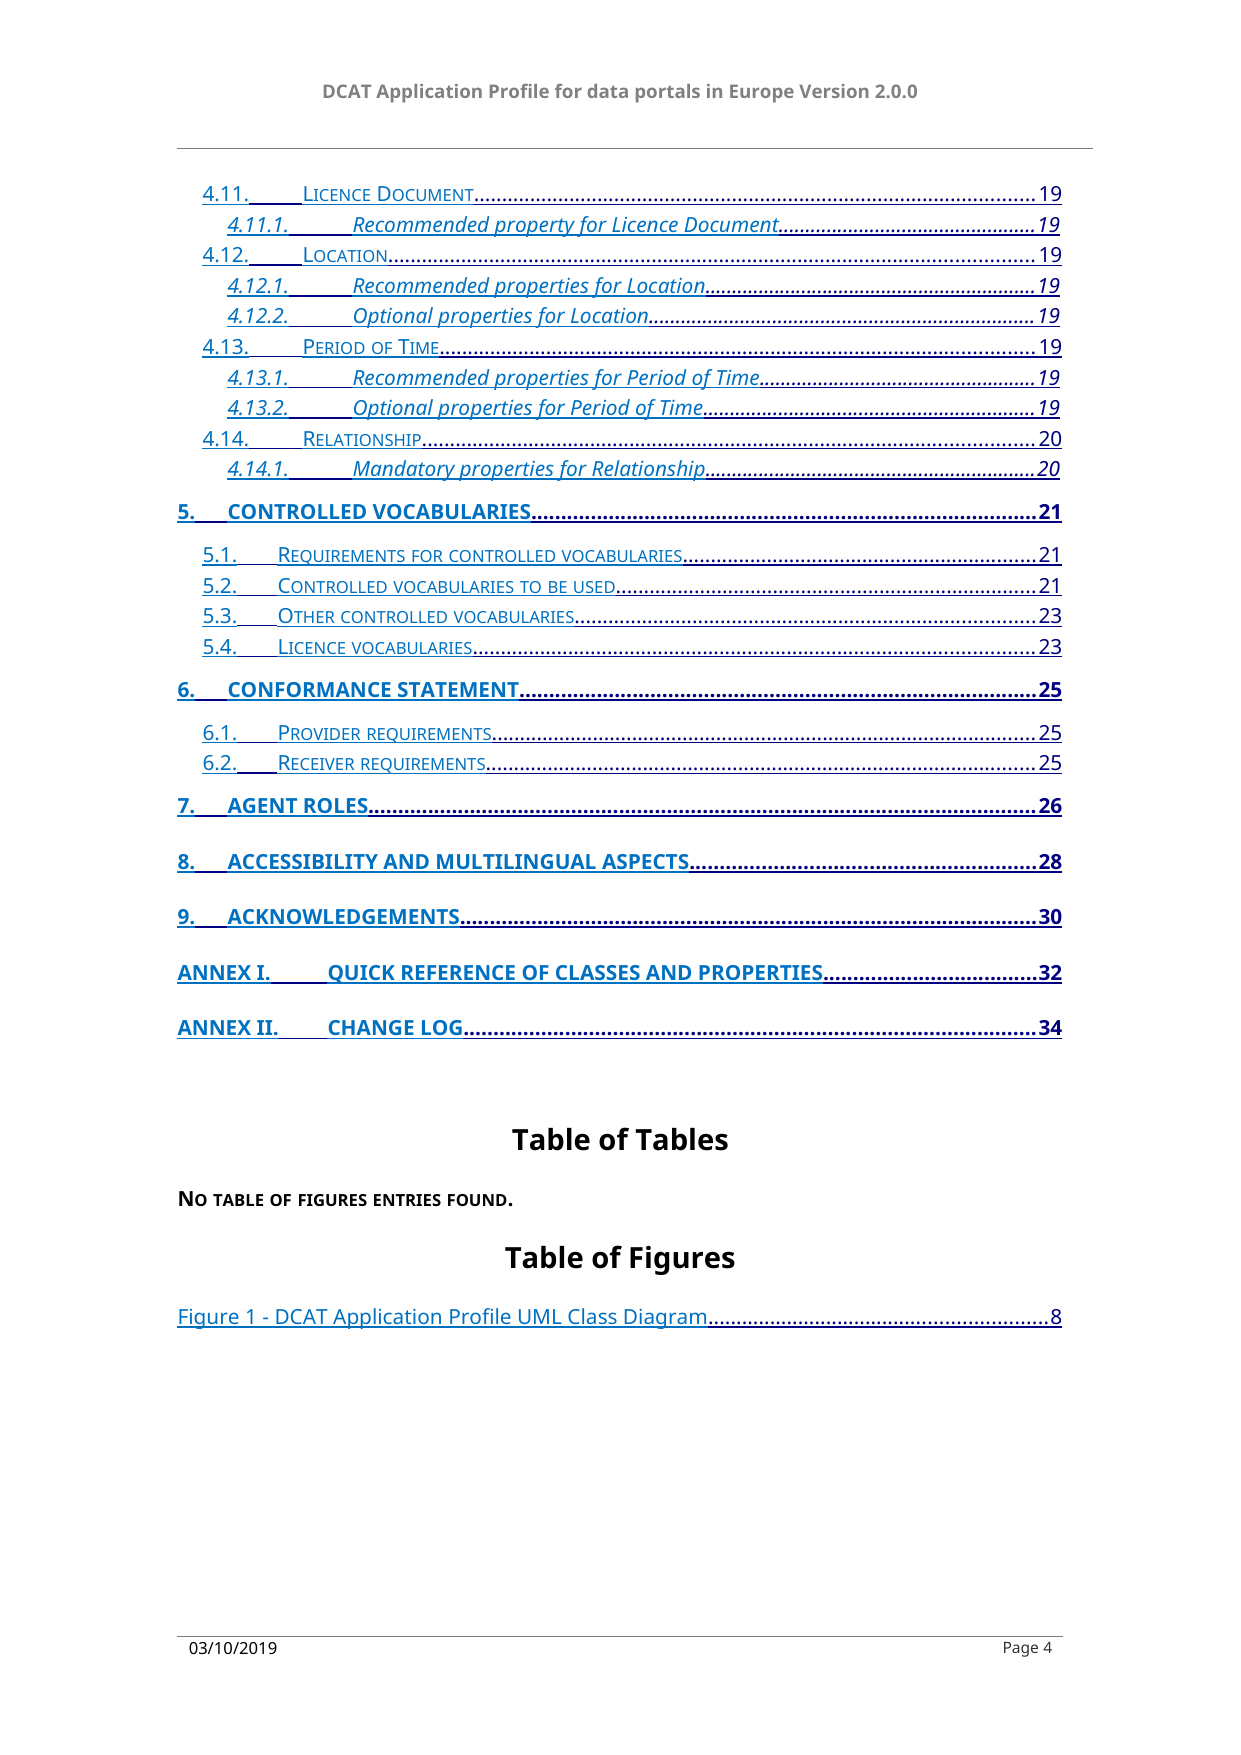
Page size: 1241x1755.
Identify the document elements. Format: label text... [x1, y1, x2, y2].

title Table of Tables [177, 1119, 1063, 1159]
title Table of Figures [177, 1237, 1063, 1277]
text 9. Acknowledgements 30 [177, 901, 1063, 931]
text 4.12.2. Optional properties for Location 19 [227, 300, 1063, 330]
text Annex I. Quick reference of classes and properties 32 [177, 956, 1063, 987]
text Figure 1 - DCAT Application Profile UML Class Diagram 8 [177, 1302, 1063, 1331]
text 5.1. Requirements for controlled vocabularies 21 [202, 538, 1063, 569]
text 7. Agent roles 26 [177, 789, 1063, 820]
text 4.12. Location 19 [202, 239, 1063, 269]
text 4.14. Relationship 20 [202, 422, 1063, 452]
text No table of figures entries found. [177, 1184, 1063, 1212]
text Annex II. Change Log 34 [177, 1012, 1063, 1042]
text 4.13.1. Recommended properties for Period of Time 19 [227, 361, 1063, 391]
text 4.11.1. Recommended property for Licence Document 19 [227, 208, 1063, 239]
text 8. Accessibility and Multilingual Aspects 28 [177, 845, 1063, 876]
text 4.11. Licence Document 19 [202, 178, 1063, 208]
text 4.12.1. Recommended properties for Location 19 [227, 269, 1063, 300]
text 5.4. Licence vocabularies 23 [202, 630, 1063, 660]
text 6. Conformance Statement 25 [177, 673, 1063, 703]
text 5.3. Other controlled vocabularies 23 [202, 599, 1063, 630]
text 4.14.1. Mandatory properties for Relationship 20 [227, 452, 1063, 483]
text 4.13. Period of Time 19 [202, 330, 1063, 361]
text 4.13.2. Optional properties for Period of Time 19 [227, 391, 1063, 422]
text 5. Controlled Vocabularies 21 [177, 495, 1063, 526]
text 6.1. Provider requirements 25 [202, 716, 1063, 746]
text 5.2. Controlled vocabularies to be used 21 [202, 569, 1063, 599]
text 6.2. Receiver requirements 25 [202, 746, 1063, 777]
